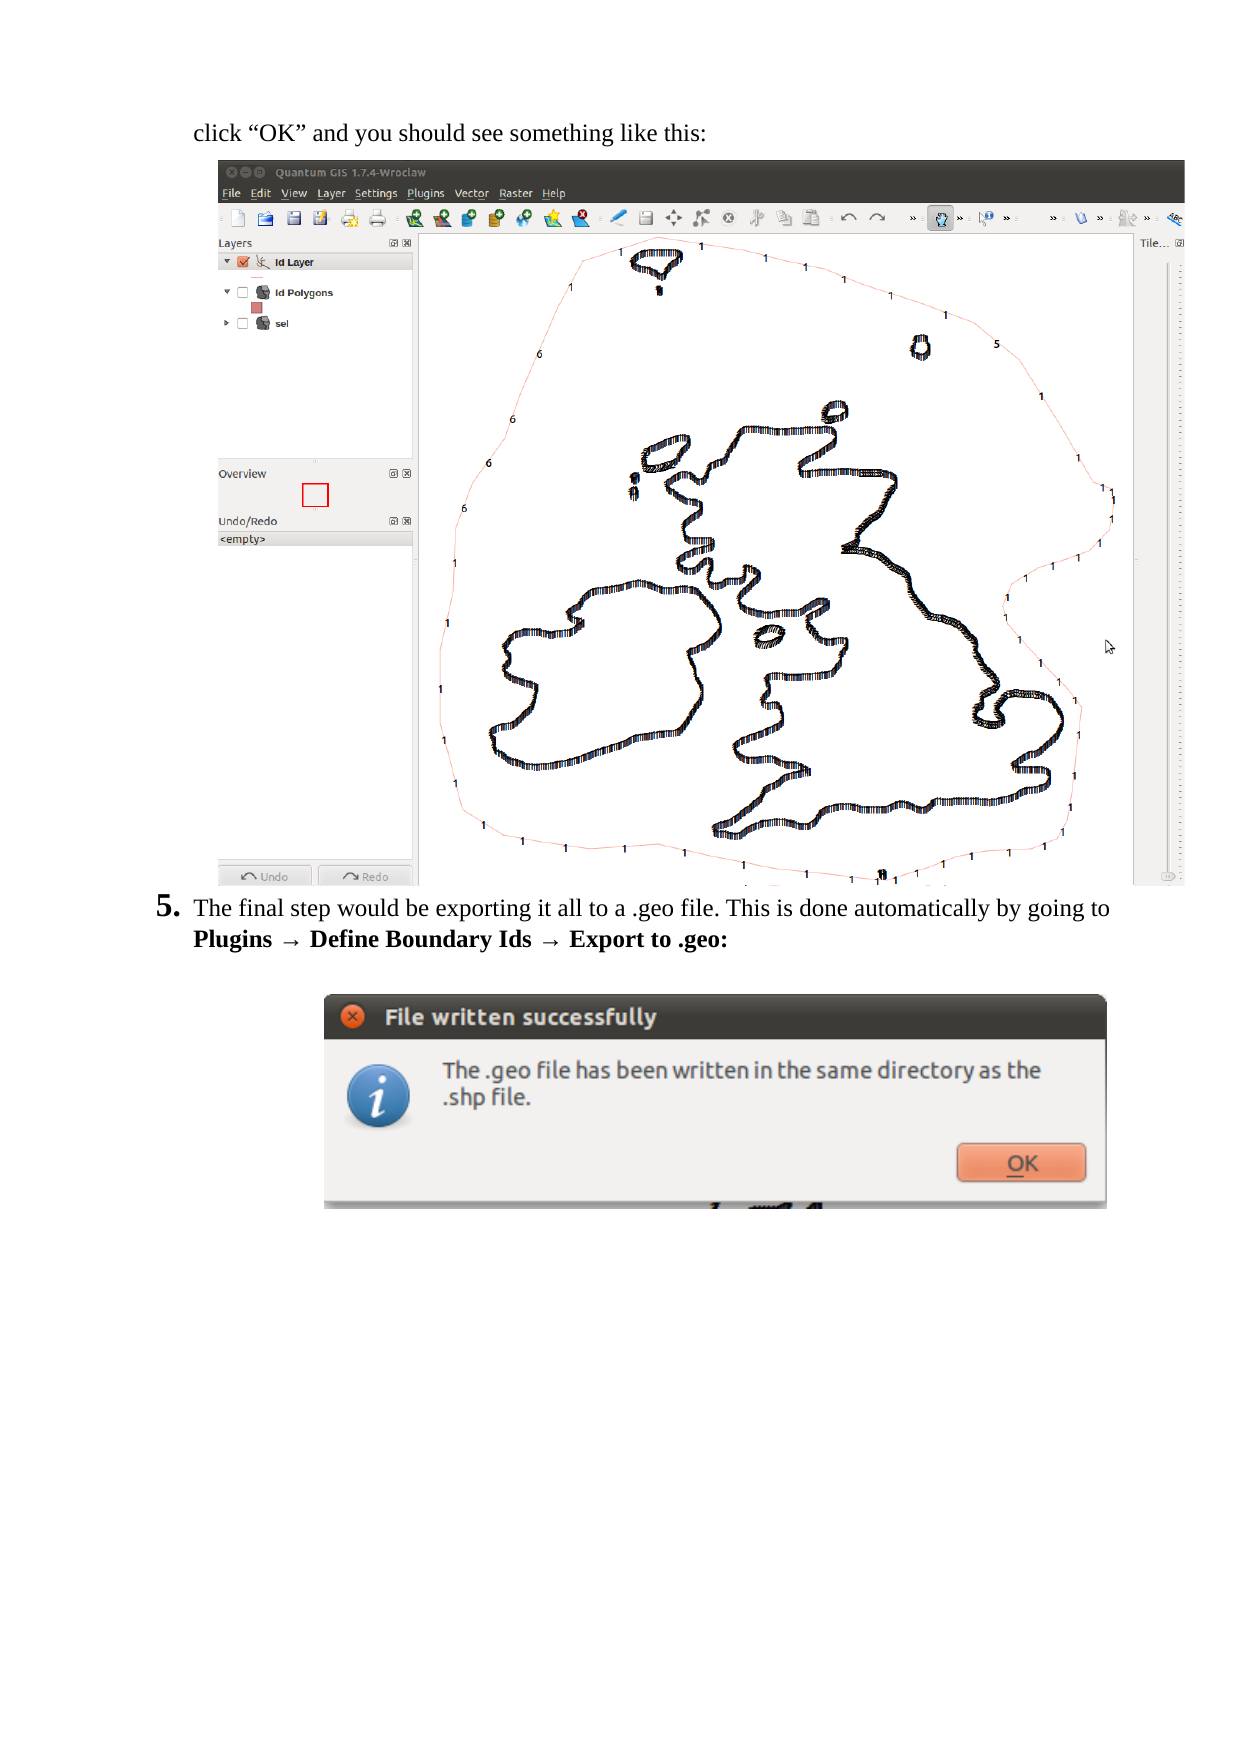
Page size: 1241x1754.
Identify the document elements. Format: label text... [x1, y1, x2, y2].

picture [324, 994, 1107, 1209]
list click “OK” and you should see something like this: [156, 118, 1122, 147]
picture [218, 160, 1185, 886]
list The final step would be exporting it all to a .geo file. This is done automatically by going to Plugins → Define Boundary Ids → Export to .geo: [156, 147, 1122, 953]
